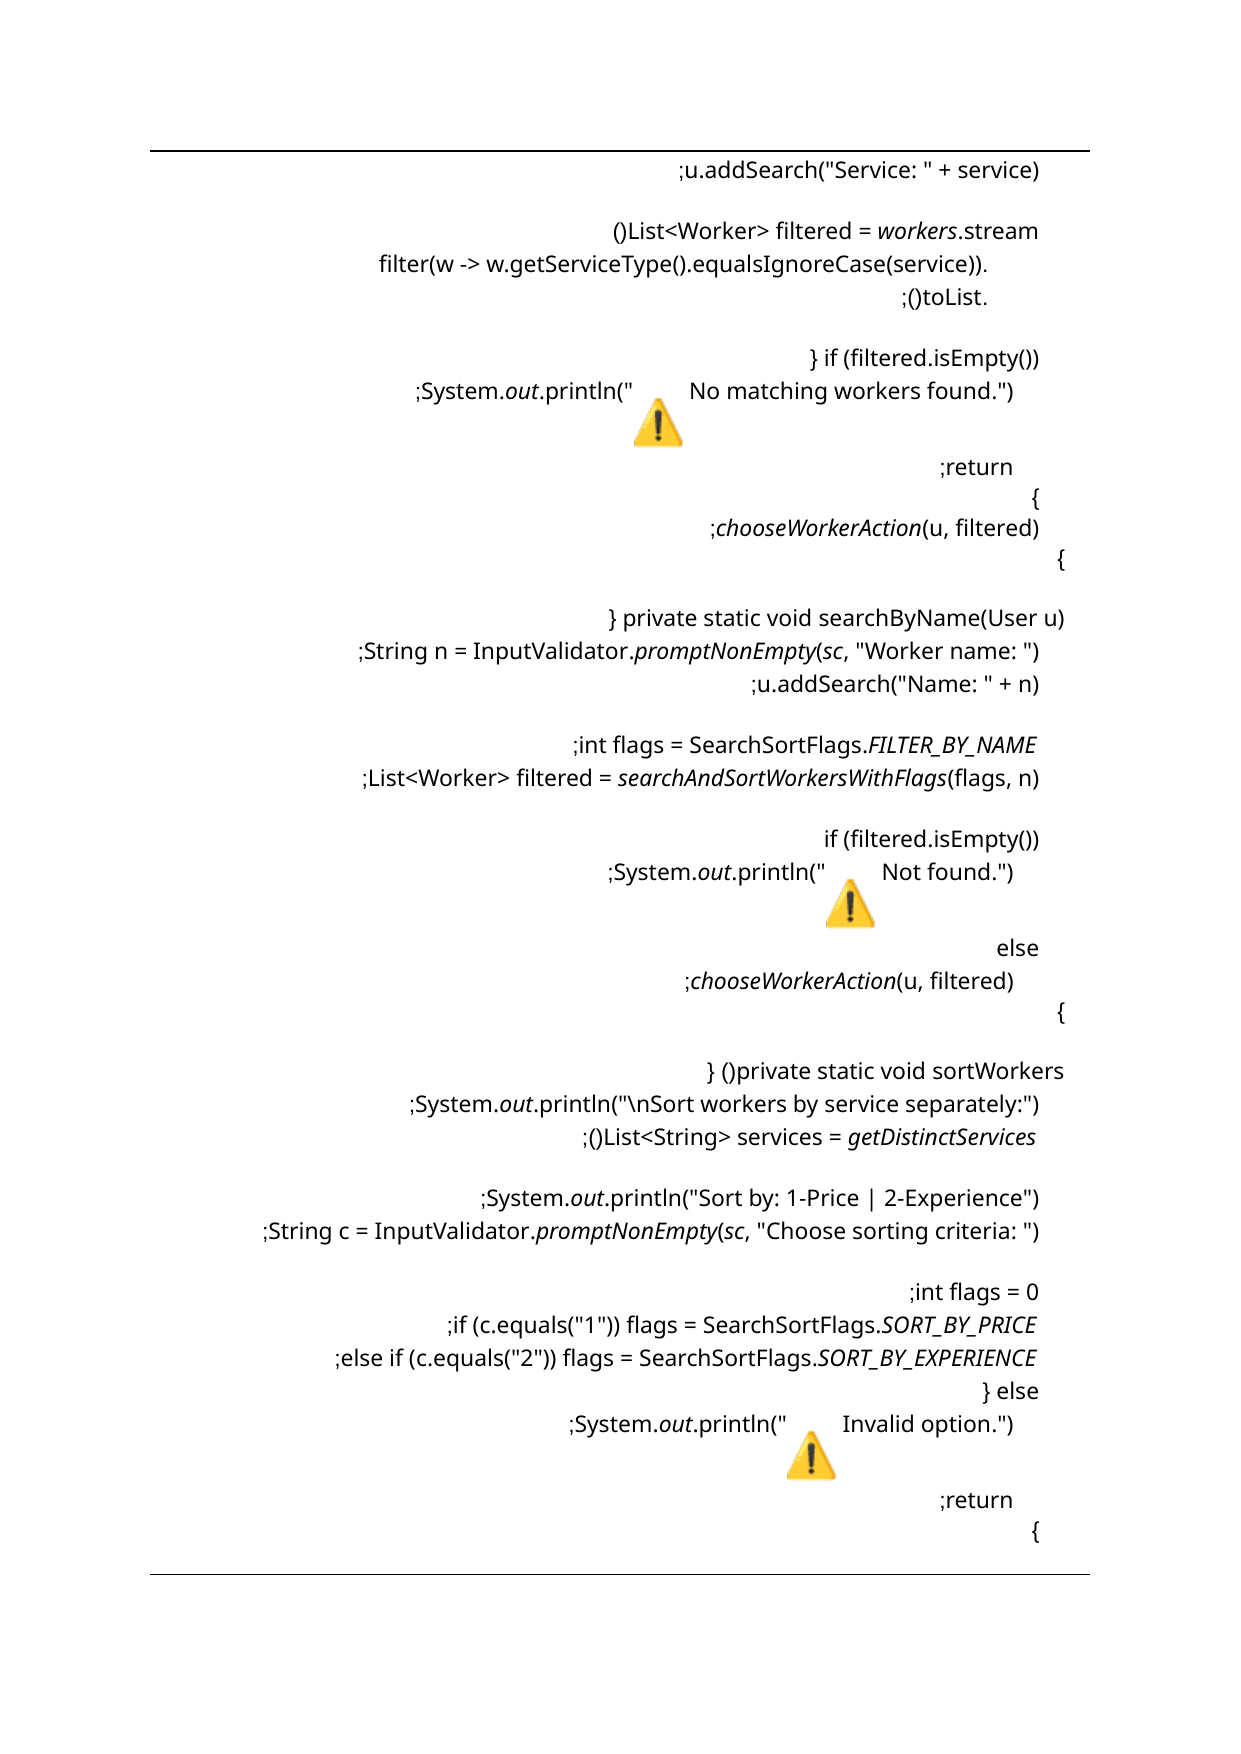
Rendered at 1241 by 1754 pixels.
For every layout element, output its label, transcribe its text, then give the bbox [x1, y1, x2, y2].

text package quickcall; import java.util.*; // Scanner, ArrayList, List, Locale, Comparator import java.io.*; // File, PrintWriter, IOException public class Main { private static final Scanner sc = new Scanner(System.in); private static final ArrayList<Worker> workers = new ArrayList<>(); private static final ArrayList<User> users = new ArrayList<>(); private static final String SAVE_FILE = "saved_user.txt"; private static User currentUser = null; // Flags for search and sort public static class SearchSortFlags { public static final int SORT_BY_PRICE = 1; // 0001 public static final int SORT_BY_EXPERIENCE = 2; // 0010 public static final int FILTER_BY_NAME = 4; // 0100 } public static void main(String[] args) { Locale.setDefault(Locale.US); System.out.println(" Welcome to Quick Call!"); System.out.println(" This service is for Jerusalem residents only."); initSampleData(); boolean loaded = loadUser(); if (!loaded) { // لو ما تم تحميل حساب محفوظ أو رفض المستخدم الحساب المحفوظ String userName; while (true) { System.out.print("Enter your name: "); userName = sc.nextLine().trim(); if (userName.matches("[a-zA-Z ]+")) break; System.out.println(" Name must contain letters only."); } System.out.print("Enter your phone number: "); String phone = sc.nextLine().trim(); currentUser = new User(userName, phone); users.add(currentUser); System.out.print("Save this account for future use? 1-Yes / 2-No: "); if (sc.nextLine().trim().equals("1")) { try (PrintWriter out = new PrintWriter(SAVE_FILE)) { out.println(userName); out.println(phone); System.out.println(" Account saved successfully."); } catch (IOException e) { System.out.println(" Error saving account."); } } } while (true) { System.out.println("\n1-Worker 2-User 3-Exit "); String choice = InputValidator.promptNonEmpty(sc, "Choose: "); switch (choice) { case "1" -> registerWorker(); case "2" -> userFlow(); case "3" -> { System.out.println(" Goodbye!"); return; } default -> System.out.println(" Invalid choice."); } } } private static boolean loadUser() { File f = new File(SAVE_FILE); if (!f.exists()) return false; try (Scanner file = new Scanner(f)) { String name = file.nextLine(); String phone = file.nextLine(); System.out.printf("\nSaved account found for %s. Use it? 1-Yes / 2-No: ", name); if (sc.nextLine().trim().equals("1")) { currentUser = new User(name, phone); users.add(currentUser); return true; } } catch (Exception ignored) {} return false; } private static void registerWorker() { System.out.println("\n Register a new worker"); String n = InputValidator.promptNonEmpty(sc, "Name: "); String p = InputValidator.promptPhone10(sc, "Phone (10 digits): "); List<String> serviceTypes = getDistinctServices(); System.out.println("Choose a service type:"); for (int i = 0; i < serviceTypes.size(); i++) { System.out.println((i + 1) + ". " + serviceTypes.get(i)); } System.out.println((serviceTypes.size() + 1) + ". Another service"); int choice; while (true) { choice = InputValidator.promptInt(sc, "Enter your choice (number): ", 1, serviceTypes.size() + 1); if (choice >= 1 && choice <= serviceTypes.size() + 1) break; System.out.println(" Invalid choice. Try again."); } String s; if (choice == serviceTypes.size() + 1) { s = InputValidator.promptNonEmpty(sc, "Enter the new service type: "); } else { s = serviceTypes.get(choice - 1); } double pr = InputValidator.promptDouble(sc, "Price (₪): ", 1, 10_000); int exp = InputValidator.promptInt(sc, "Years of experience: ", 0, 100); // New workers do NOT have rating by default (false) workers.add(new Worker(n, p, s, pr, exp, true)); // isNewWorker = true for "new" emoji System.out.println(" Worker added."); } private static void userFlow() { if (currentUser == null) { System.out.println("\n Register as a user"); String n; while (true) { n = InputValidator.promptNonEmpty(sc, "Name: "); if (n.matches("[a-zA-Z ]+")) break; System.out.println(" Name must contain letters only."); } String p = InputValidator.promptPhone10(sc, "Phone (10 digits): "); currentUser = new User(n, p); users.add(currentUser); System.out.print("Save this account for future use? 1-Yes / 2-No: "); if (sc.nextLine().trim().equals("1")) { try (PrintWriter out = new PrintWriter(SAVE_FILE)) { out.println(n); out.println(p); System.out.println(" Account saved successfully."); } catch (IOException e) { System.out.println(" Error saving account."); } } } while (true) { System.out.println(""" \n1-View Services 2-Search by Service 3-Search by Name 4-Sort Workers 5-Add to Favorites 6-Show Favorites 7-Book Worker 8-Rate Worker 9-Show Worker Ratings 10-Search History 11-Back"""); String op = InputValidator.promptNonEmpty(sc, "Choose: "); switch (op) { case "1" -> showServices(); case "2" -> searchByService(currentUser); case "3" -> searchByName(currentUser); case "4" -> sortWorkers(); case "5" -> addToFav(currentUser); case "6" -> currentUser.fav().show(); case "7" -> book(); case "8" -> rate(); case "9" -> showRatings(); case "10" -> currentUser.showHistory(); case "11" -> { return; } default -> System.out.println(" Invalid choice."); } } } private static void showServices() { List<String> services = getDistinctServices(); System.out.println("\n Available Services:"); for (int i = 0; i < services.size(); i++) System.out.printf(Locale.US, "%d- %s%n", i + 1, services.get(i)); } private static List<String> getDistinctServices() { return workers.stream() .map(Worker::getServiceType) .distinct() .toList(); } private static void showWorkersNumbered(List<Worker> list) { for (int i = 0; i < list.size(); i++) System.out.printf(Locale.US, "%d- %s%n", i + 1, list.get(i)); } private static void chooseWorkerAction(User u, List<Worker> list) { showWorkersNumbered(list); int act = InputValidator.promptInt(sc, """ Choose an action: 1-Book 2-Add to Favorites 3-Rate 4-Back > """, 1, 4); if (act == 4) return; int idx = InputValidator.promptInt(sc, "Choose worker number: ", 1, list.size()); Worker w = list.get(idx - 1); switch (act) { case 1 -> { ChatSimulator.startChat(sc, w); u.addBooking(w); } case 2 -> u.fav().addWorker(w); case 3 -> { if (!u.hasBooked(w)) { System.out.println(" You must book the worker before rating."); break; } int r = InputValidator.promptInt(sc, "Rating (1-5): ", 1, 5); w.addRating(r); } } } private static List<Worker> searchAndSortWorkersWithFlags(int flags, String nameFilter) { List<Worker> result = new ArrayList<>(workers); if ((flags & SearchSortFlags.FILTER_BY_NAME) != 0 && nameFilter != null && !nameFilter.isEmpty()) { result = result.stream() .filter(w -> w.getName().equalsIgnoreCase(nameFilter)) .toList(); } if ((flags & SearchSortFlags.SORT_BY_PRICE) != 0) { result.sort(Comparator.comparingDouble(Worker::getPrice)); } if ((flags & SearchSortFlags.SORT_BY_EXPERIENCE) != 0) { result.sort((a, b) -> Integer.compare(b.getExperienceYears(), a.getExperienceYears())); } return result; } private static void searchByService(User u) { List<String> list = getDistinctServices(); showServices(); int idx = InputValidator.promptInt(sc, "Choose a service: ", 1, list.size()); String service = list.get(idx - 1); u.addSearch("Service: " + service); List<Worker> filtered = workers.stream() .filter(w -> w.getServiceType().equalsIgnoreCase(service)) .toList(); if (filtered.isEmpty()) { System.out.println(" No matching workers found."); return; } chooseWorkerAction(u, filtered); } private static void searchByName(User u) { String n = InputValidator.promptNonEmpty(sc, "Worker name: "); u.addSearch("Name: " + n); int flags = SearchSortFlags.FILTER_BY_NAME; List<Worker> filtered = searchAndSortWorkersWithFlags(flags, n); if (filtered.isEmpty()) System.out.println(" Not found."); else chooseWorkerAction(u, filtered); } private static void sortWorkers() { System.out.println("\nSort workers by service separately:"); List<String> services = getDistinctServices(); System.out.println("Sort by: 1-Price | 2-Experience"); String c = InputValidator.promptNonEmpty(sc, "Choose sorting criteria: "); int flags = 0; if (c.equals("1")) flags = SearchSortFlags.SORT_BY_PRICE; else if (c.equals("2")) flags = SearchSortFlags.SORT_BY_EXPERIENCE; else { System.out.println(" Invalid option."); return; } for (String service : services) { System.out.println("\n Service: " + service); List<Worker> filtered = workers.stream() .filter(w -> w.getServiceType().equalsIgnoreCase(service)) .toList(); filtered = sortListWithFlags(filtered, flags); filtered.forEach(System.out::println); } } private static List<Worker> sortListWithFlags(List<Worker> list, int flags) { List<Worker> sorted = new ArrayList<>(list); if ((flags & SearchSortFlags.SORT_BY_PRICE) != 0) { sorted.sort(Comparator.comparingDouble(Worker::getPrice)); } if ((flags & SearchSortFlags.SORT_BY_EXPERIENCE) != 0) { sorted.sort((a, b) -> Integer.compare(b.getExperienceYears(), a.getExperienceYears())); } return sorted; } private static void addToFav(User u) { String t = InputValidator.promptNonEmpty(sc, "Add: 1-Service | 2-Worker: "); if (t.equals("1")) { String s = InputValidator.promptNonEmpty(sc, "Service name: "); u.fav().addService(s); } else if (t.equals("2")) { String n = InputValidator.promptNonEmpty(sc, "Worker name: "); workers.stream() .filter(w -> w.getName().equalsIgnoreCase(n)) .findFirst() .ifPresentOrElse(u.fav()::addWorker, () -> System.out.println(" Not found.")); } else System.out.println(" Invalid option."); } private static void book() { String n = InputValidator.promptNonEmpty(sc, "Worker to book: "); workers.stream() .filter(w -> w.getName().equalsIgnoreCase(n)) .findFirst() .ifPresentOrElse(w -> { ChatSimulator.startChat(sc, w); currentUser.addBooking(w); }, () -> System.out.println(" Not found.")); } private static void rate() { String n = InputValidator.promptNonEmpty(sc, "Worker to rate: "); workers.stream() .filter(w -> w.getName().equalsIgnoreCase(n)) .findFirst() .ifPresentOrElse(w -> { if (!currentUser.hasBooked(w)) { System.out.println(" You must book the worker before rating."); return; } int r = InputValidator.promptInt(sc, "Rating (1-5): ", 1, 5); w.addRating(r); }, () -> System.out.println(" Not found.")); } private static void showRatings() { String n = InputValidator.promptNonEmpty(sc, "Worker name: "); workers.stream() .filter(w -> w.getName().equalsIgnoreCase(n)) .findFirst() .ifPresentOrElse(Worker::showRatings, () -> System.out.println(" Not found.")); } private static void initSampleData() { // Adding initial workers with default rating = 5 (for example) workers.addAll(List.of( new Worker("Yoav", "0501234567", "Electrician", 150.0, 5, true), new Worker("Daniel", "0509999999", "Electrician", 130.0, 4, true), new Worker("Gadi", "0511111111", "Electrician", 140.0, 6, true), new Worker("Liron", "0533333333", "Electrician", 200.0, 7, true), new Worker("Noam", "0544444444", "Mechanic", 190.0, 6, true), new Worker("Alkanah", "0555555555", "Mechanic", 180.0, 5, true), new Worker("Lior", "0566666666", "Mechanic", 170.0, 4, true), new Worker("Gilad", "0577777777", "Mechanic", 160.0, 3, true), new Worker("Shira", "0588888888", "Cleaner", 100.0, 3, true), new Worker("Tamar", "0599999999", "Cleaner", 110.0, 4, true), new Worker("Yael", "0522222222", "Cleaner", 95.0, 2, true), new Worker("Hadas", "0523333333", "Cleaner", 105.0, 5, true), new Worker("Itay", "0524444444", "Carpenter", 170.0, 4, true), new Worker("Bar", "0525555555", "Carpenter", 180.0, 6, true), new Worker("Alon", "0526666666", "Carpenter", 175.0, 5, true), new Worker("Gal", "0527777777", "Carpenter", 165.0, 3, true) )); } } [150, 152, 1090, 1574]
